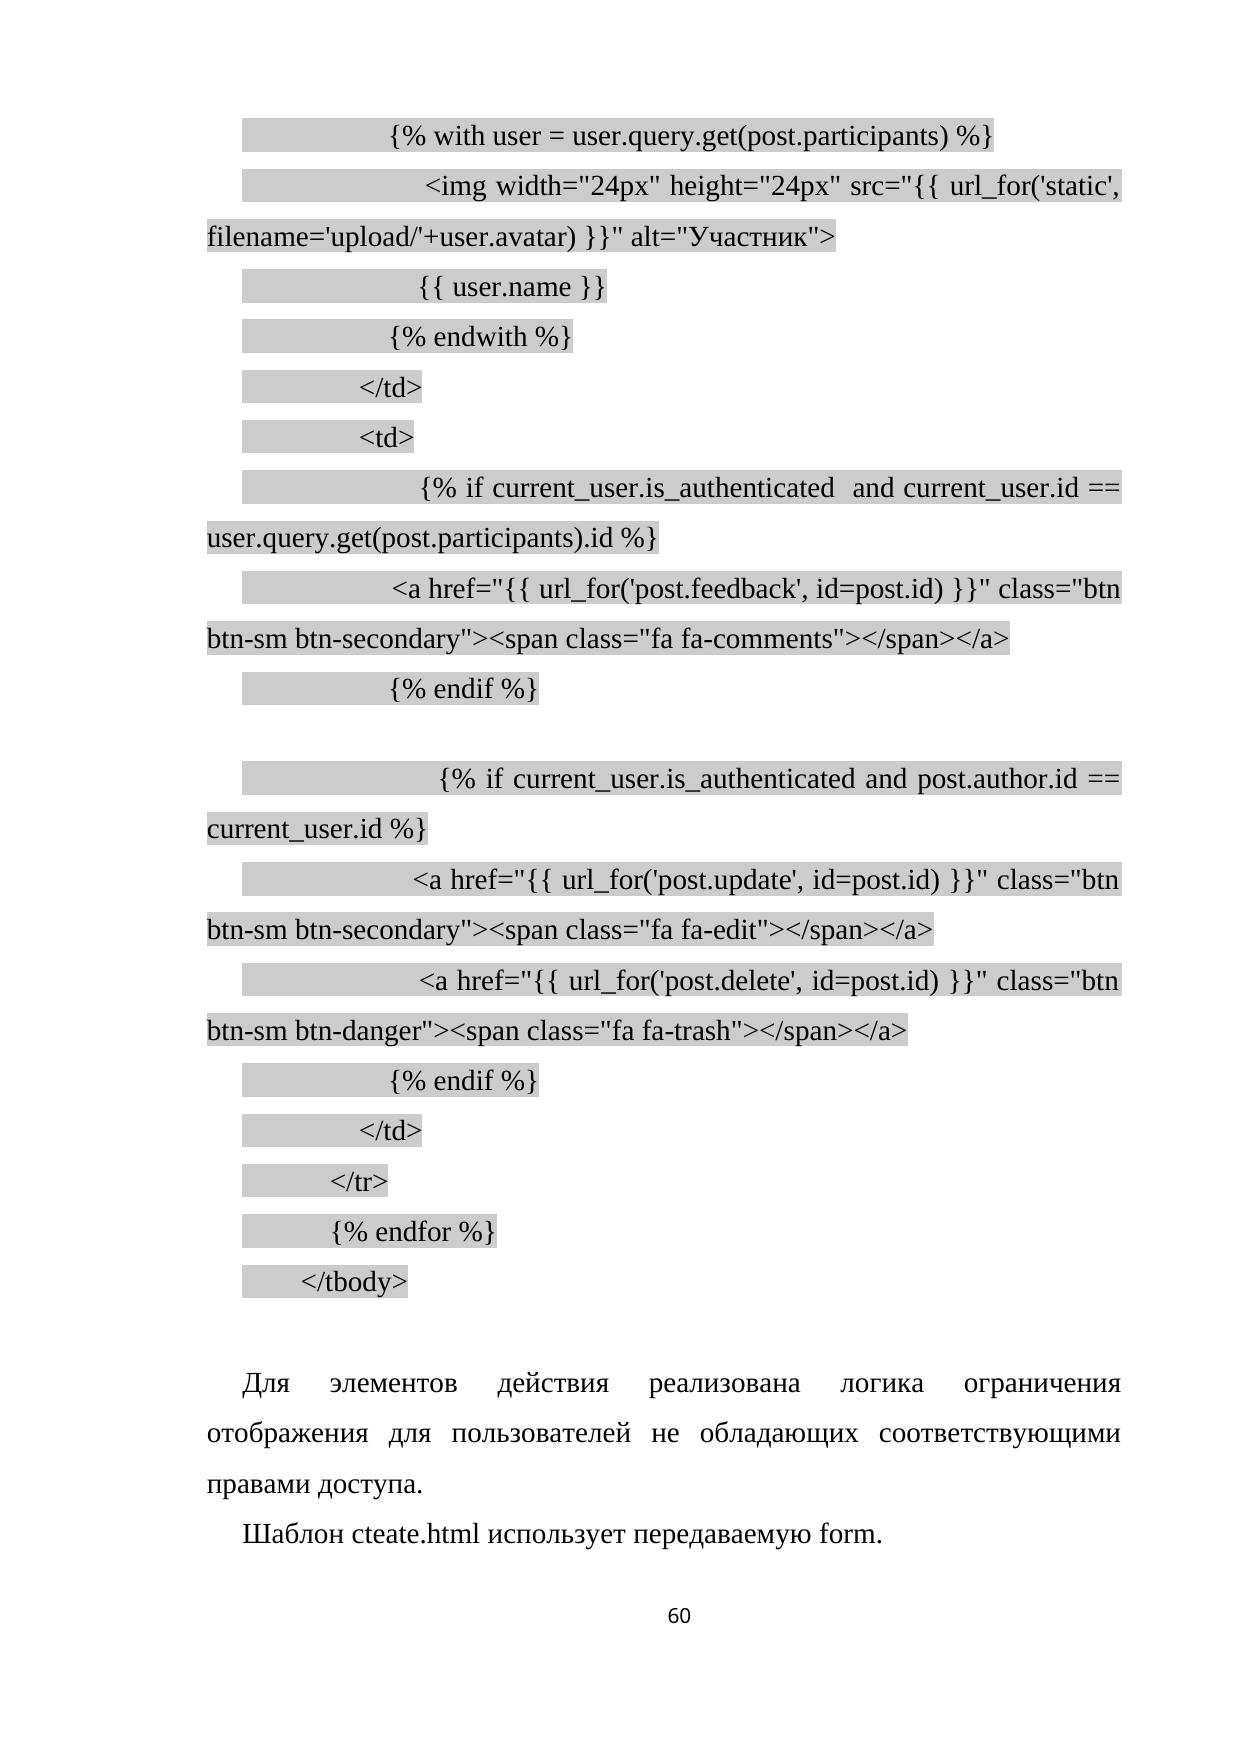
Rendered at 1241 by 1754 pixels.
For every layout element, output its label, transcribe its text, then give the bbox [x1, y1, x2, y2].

list {% if current_user.is_authenticated and post.author.id == current_user.id %} [207, 761, 1122, 845]
list {% with user = user.query.get(post.participants) %} [207, 118, 1122, 152]
list {% if current_user.is_authenticated and current_user.id == user.query.get(post.participants).id %} [207, 470, 1122, 554]
list Шаблон cteate.html использует передаваемую form. [207, 1516, 1122, 1549]
list {% endwith %} [207, 319, 1122, 353]
list {% endif %} [207, 1063, 1122, 1097]
list {% endfor %} [207, 1214, 1122, 1248]
list {% endif %} [207, 672, 1122, 705]
list Для элементов действия реализована логика ограничения отображения для пользователей не обладающих соответствующими правами доступа. [207, 1365, 1122, 1499]
list </td> [207, 1113, 1122, 1147]
list {{ user.name }} [207, 269, 1122, 303]
list </tr> [207, 1164, 1122, 1197]
list <a href="{{ url_for('post.update', id=post.id) }}" class="btn btn-sm btn-secondary"><span class="fa fa-edit"></span></a> [207, 862, 1122, 946]
list </tbody> [207, 1264, 1122, 1298]
list <a href="{{ url_for('post.feedback', id=post.id) }}" class="btn btn-sm btn-secondary"><span class="fa fa-comments"></span></a> [207, 571, 1122, 655]
list <a href="{{ url_for('post.delete', id=post.id) }}" class="btn btn-sm btn-danger"><span class="fa fa-trash"></span></a> [207, 963, 1122, 1046]
list <td> [207, 420, 1122, 453]
list <img width="24px" height="24px" src="{{ url_for('static', filename='upload/'+user.avatar) }}" alt="Участник"> [207, 168, 1122, 252]
list </td> [207, 370, 1122, 403]
